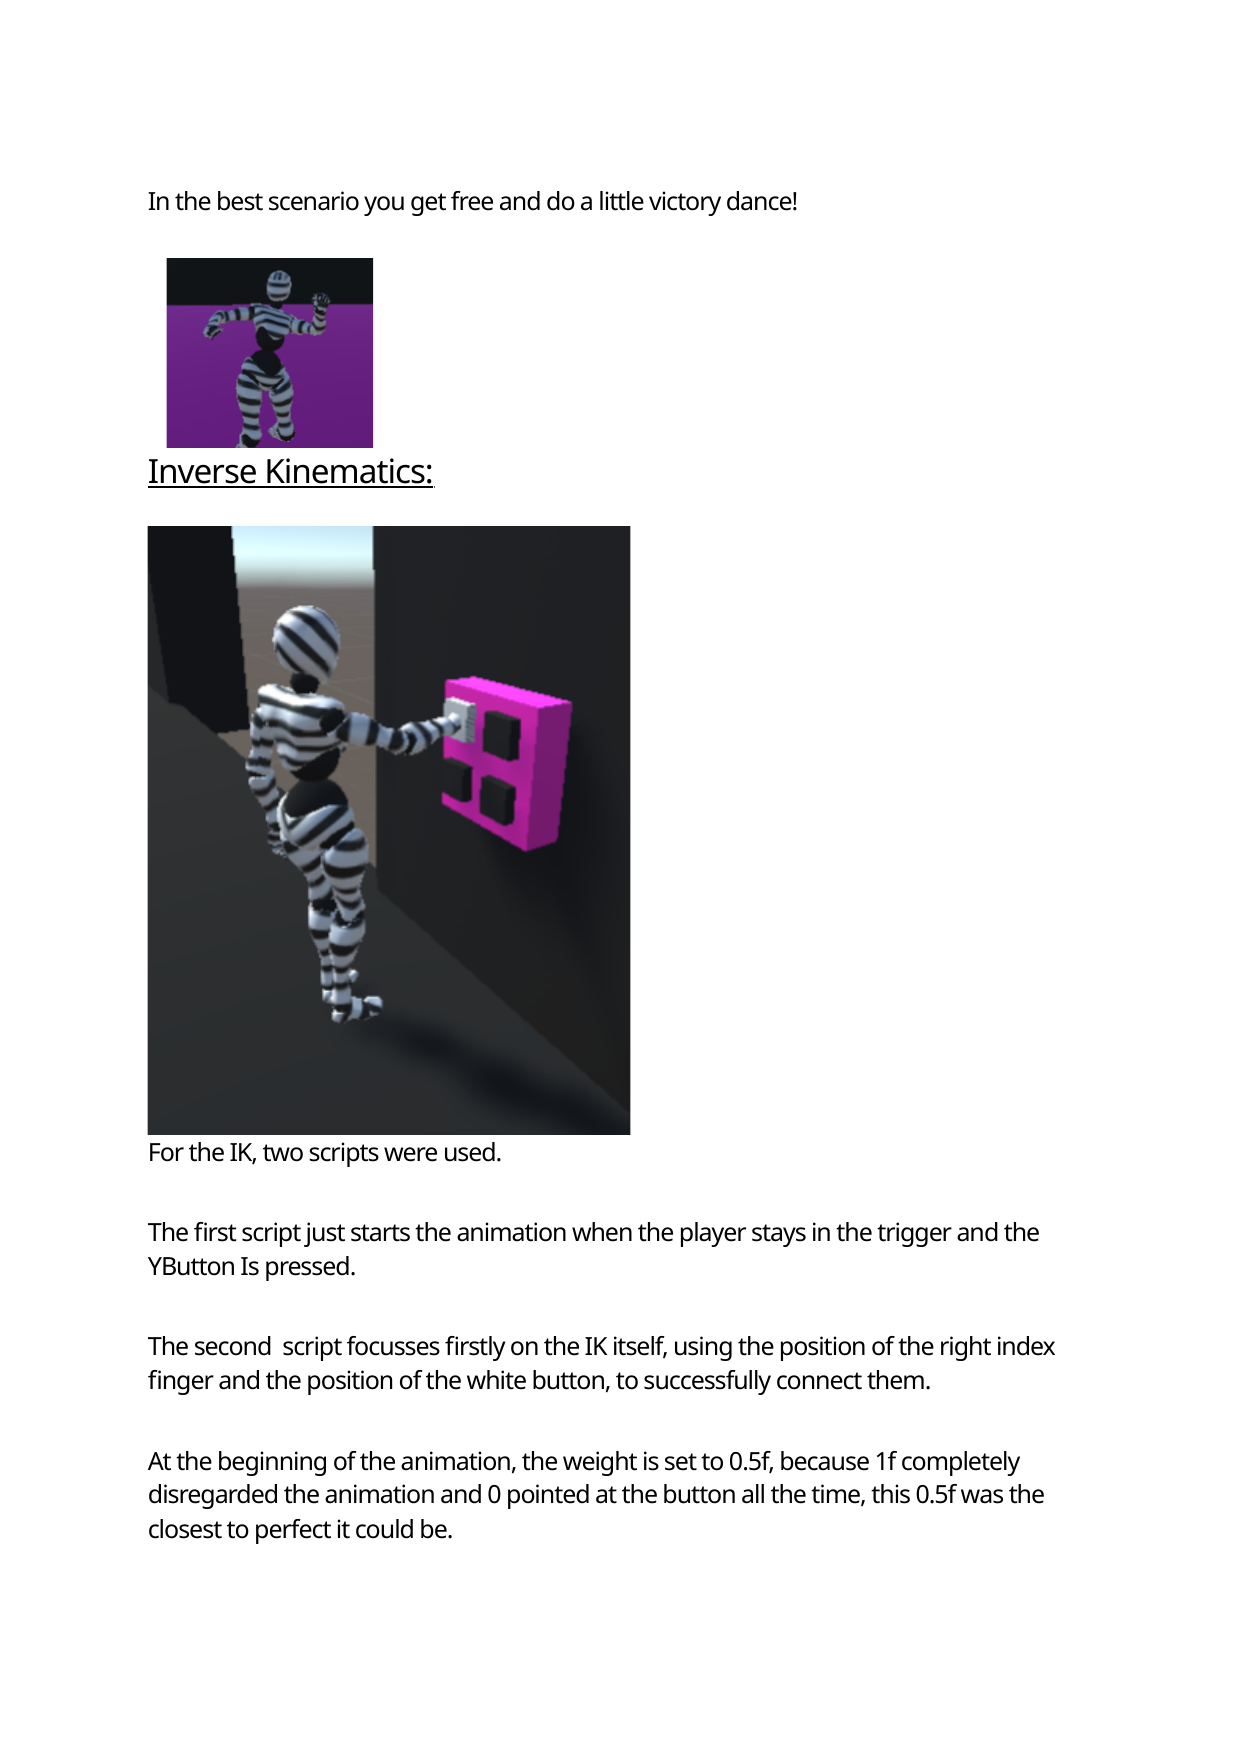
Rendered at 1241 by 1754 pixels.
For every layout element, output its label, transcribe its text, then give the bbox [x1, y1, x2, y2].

text In the best scenario you get free and do a little victory dance! [148, 148, 1093, 227]
text At the beginning of the animation, the weight is set to 0.5f, because 1f completely disregarded the animation and 0 pointed at the button all the time, this 0.5f was the closest to perfect it could be. [148, 1443, 1093, 1545]
text For the IK, two scripts were used. [148, 1135, 1093, 1169]
text The second script focusses firstly on the IK itself, using the position of the right index finger and the position of the white button, to successfully connect them. [148, 1329, 1093, 1397]
text Inverse Kinematics: [148, 273, 1093, 493]
text The first script just starts the animation when the player stays in the trigger and the YButton Is pressed. [148, 1215, 1093, 1283]
